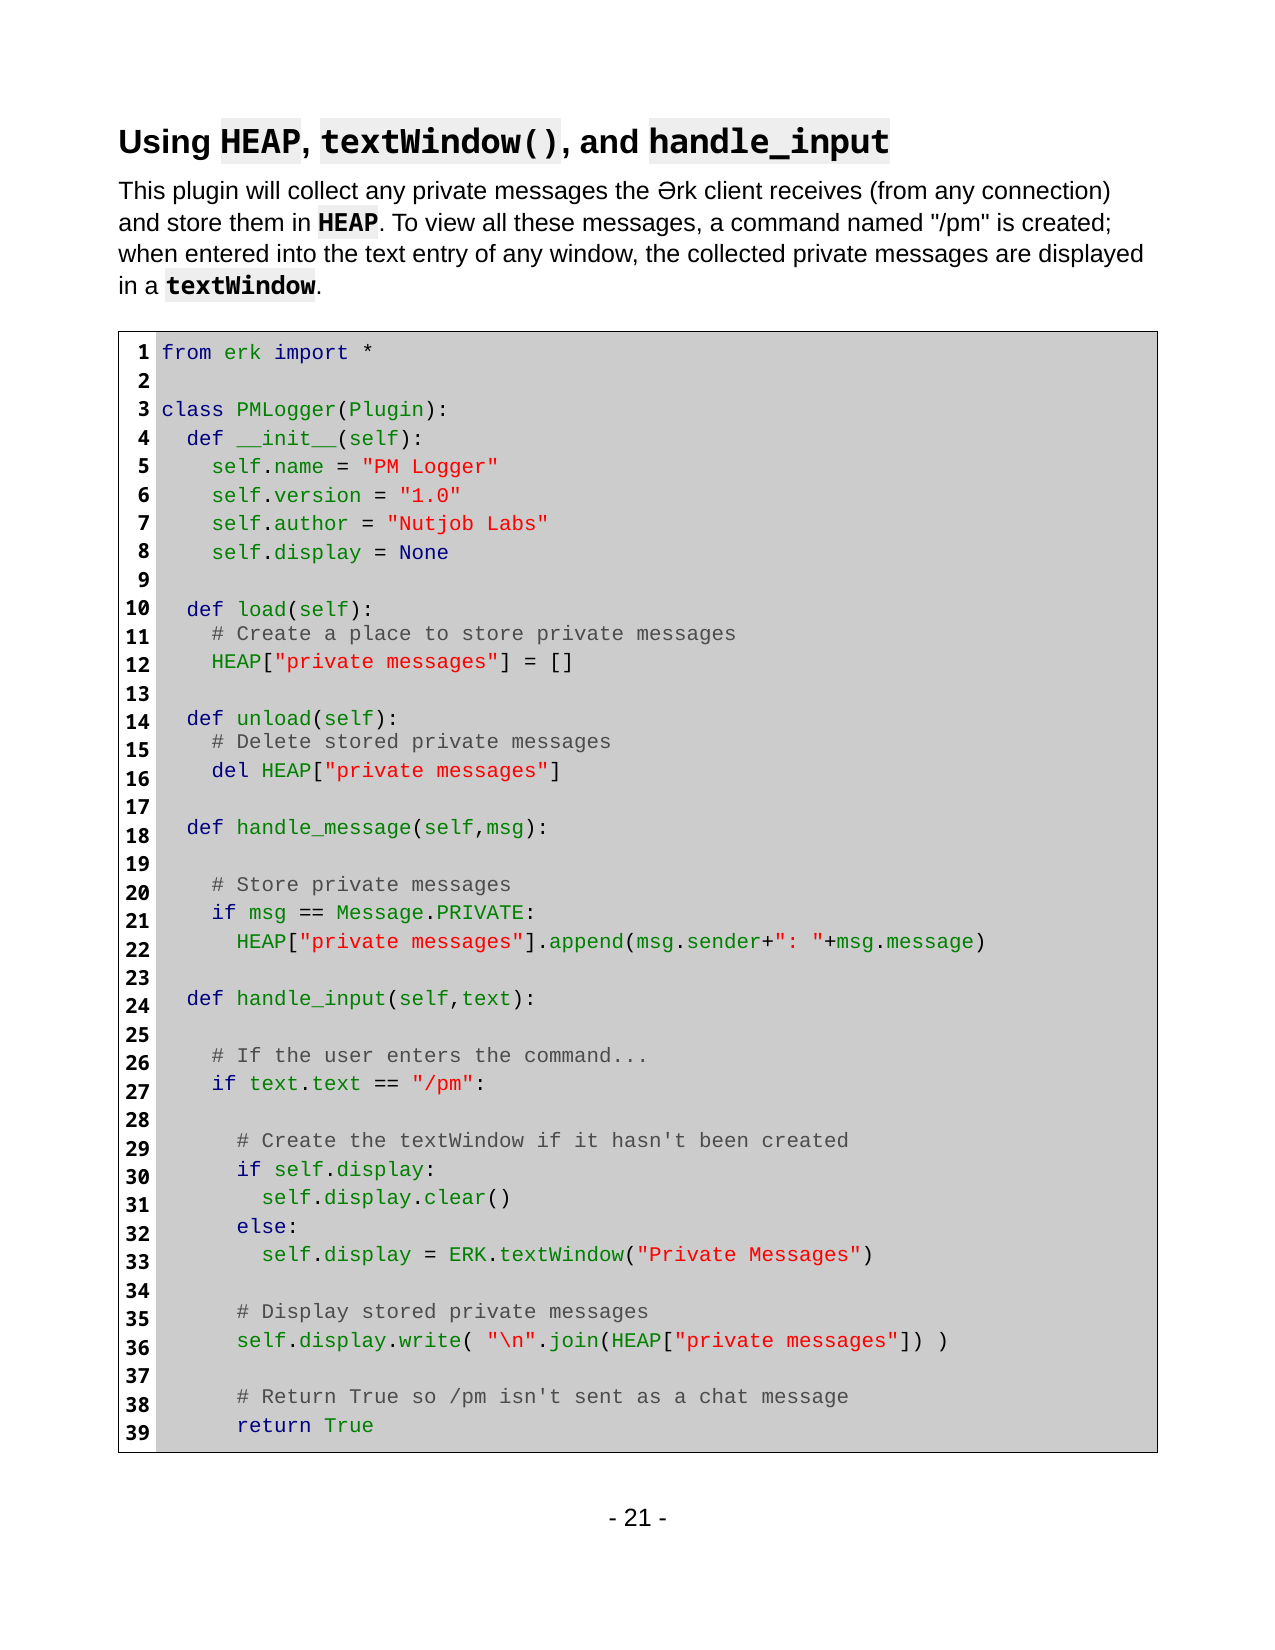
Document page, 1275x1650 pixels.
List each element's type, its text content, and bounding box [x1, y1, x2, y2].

subtitle Using HEAP, textWindow(), and handle_input [301, 118, 320, 164]
subtitle Using HEAP, textWindow(), and handle_input [890, 118, 1157, 164]
subtitle Using HEAP, textWindow(), and handle_input [561, 118, 649, 164]
text This plugin will collect any private messages the Ərk client receives (from any connection) and store them in HEAP. To view all these messages, a command named "/pm" is created; when entered into the text entry of any window, the collected private messages are displayed in a textWindow. [118, 176, 1157, 302]
subtitle Using HEAP, textWindow(), and handle_input [118, 118, 221, 164]
table_header from erk import * class PMLogger(Plugin): def __init__(self): self.name = "PM Logger" self.version = "1.0" self.author = "Nutjob Labs" self.display = None def load(self): # Create a place to store private messages HEAP["private messages"] = [] def unload(self): # Delete stored private messages del HEAP["private messages"] def handle_message(self,msg): # Store private messages if msg == Message.PRIVATE: HEAP["private messages"].append(msg.sender+": "+msg.message) def handle_input(self,text): # If the user enters the command... if text.text == "/pm": # Create the textWindow if it hasn't been created if self.display: self.display.clear() else: self.display = ERK.textWindow("Private Messages") # Display stored private messages self.display.write( "\n".join(HEAP["private messages"]) ) # Return True so /pm isn't sent as a chat message return True [156, 332, 1157, 1452]
table_header 1 2 3 4 5 6 7 8 9 10 11 12 13 14 15 16 17 18 19 20 21 22 23 24 25 26 27 28 29 30 31 32 33 34 35 36 37 38 39 [119, 332, 156, 1452]
